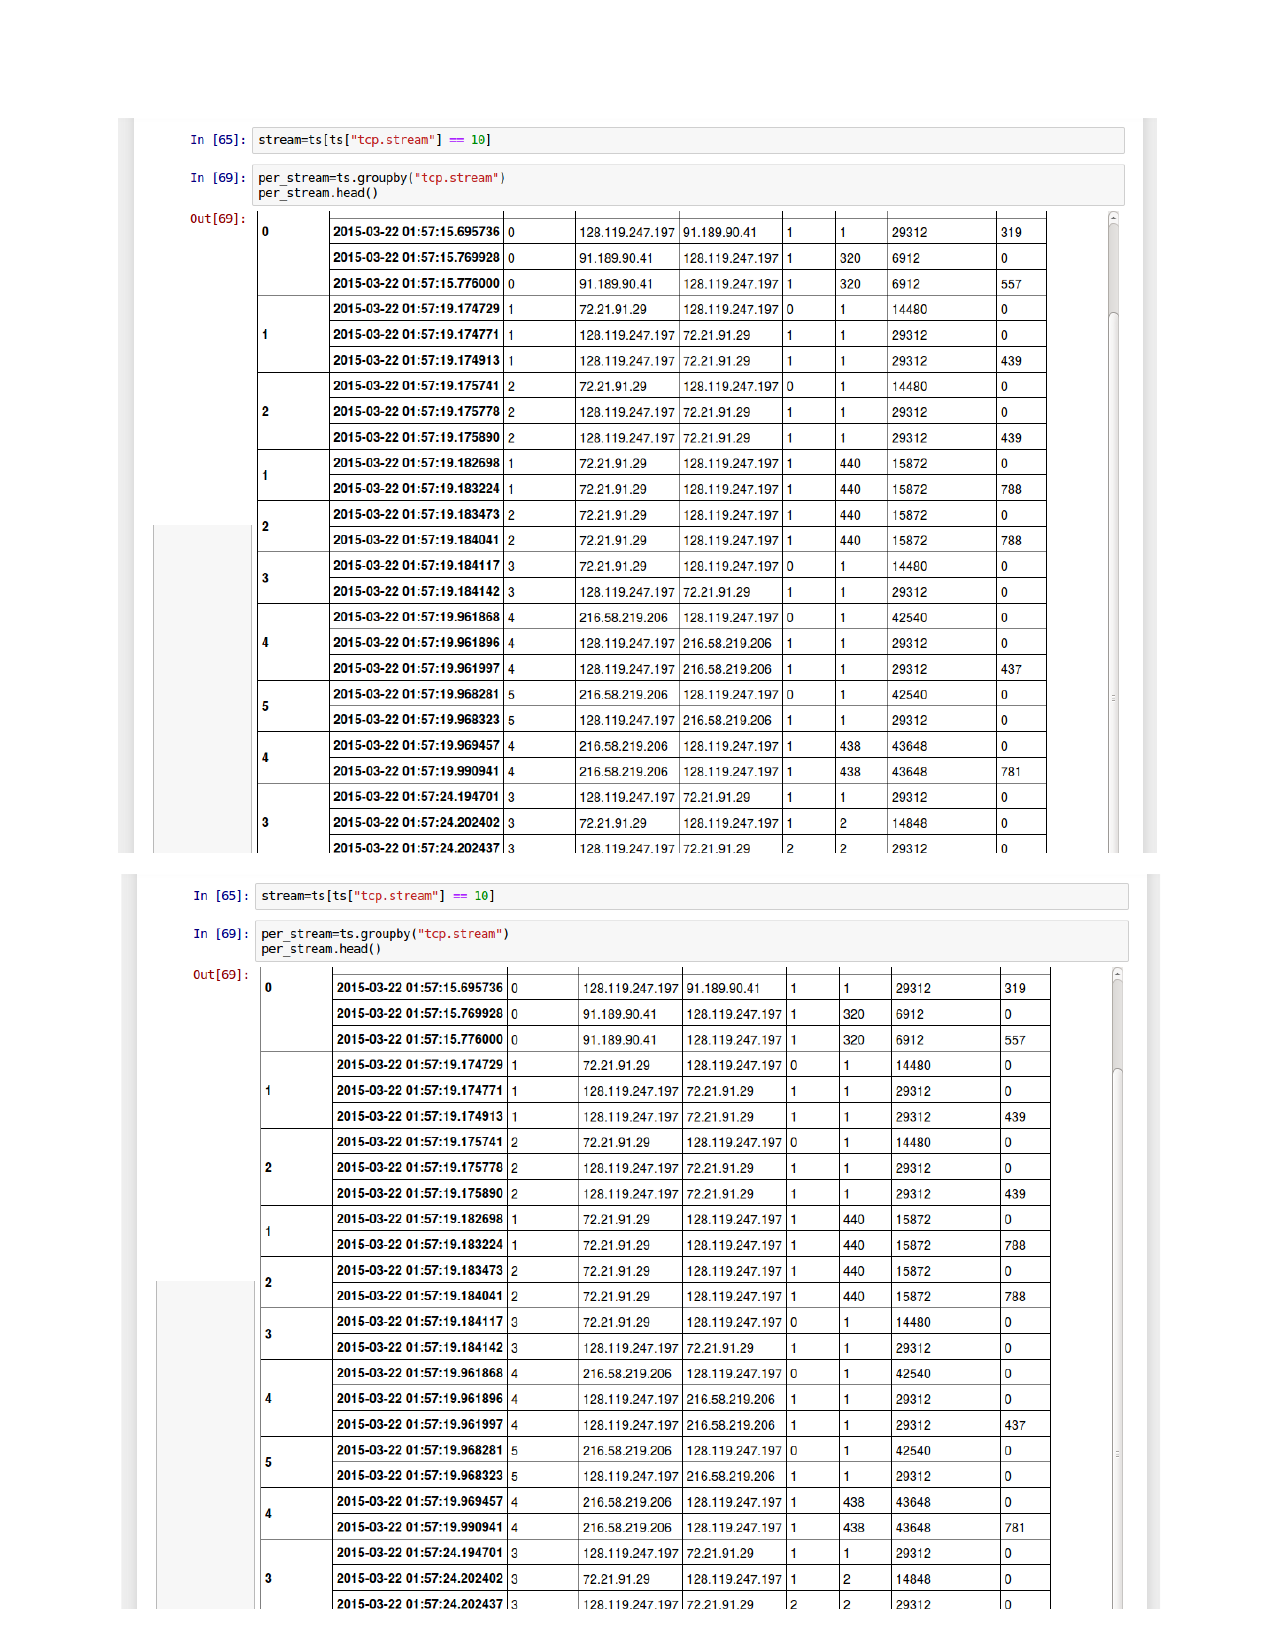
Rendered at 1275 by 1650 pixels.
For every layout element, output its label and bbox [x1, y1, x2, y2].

picture [118, 118, 1157, 853]
picture [121, 874, 1161, 1609]
